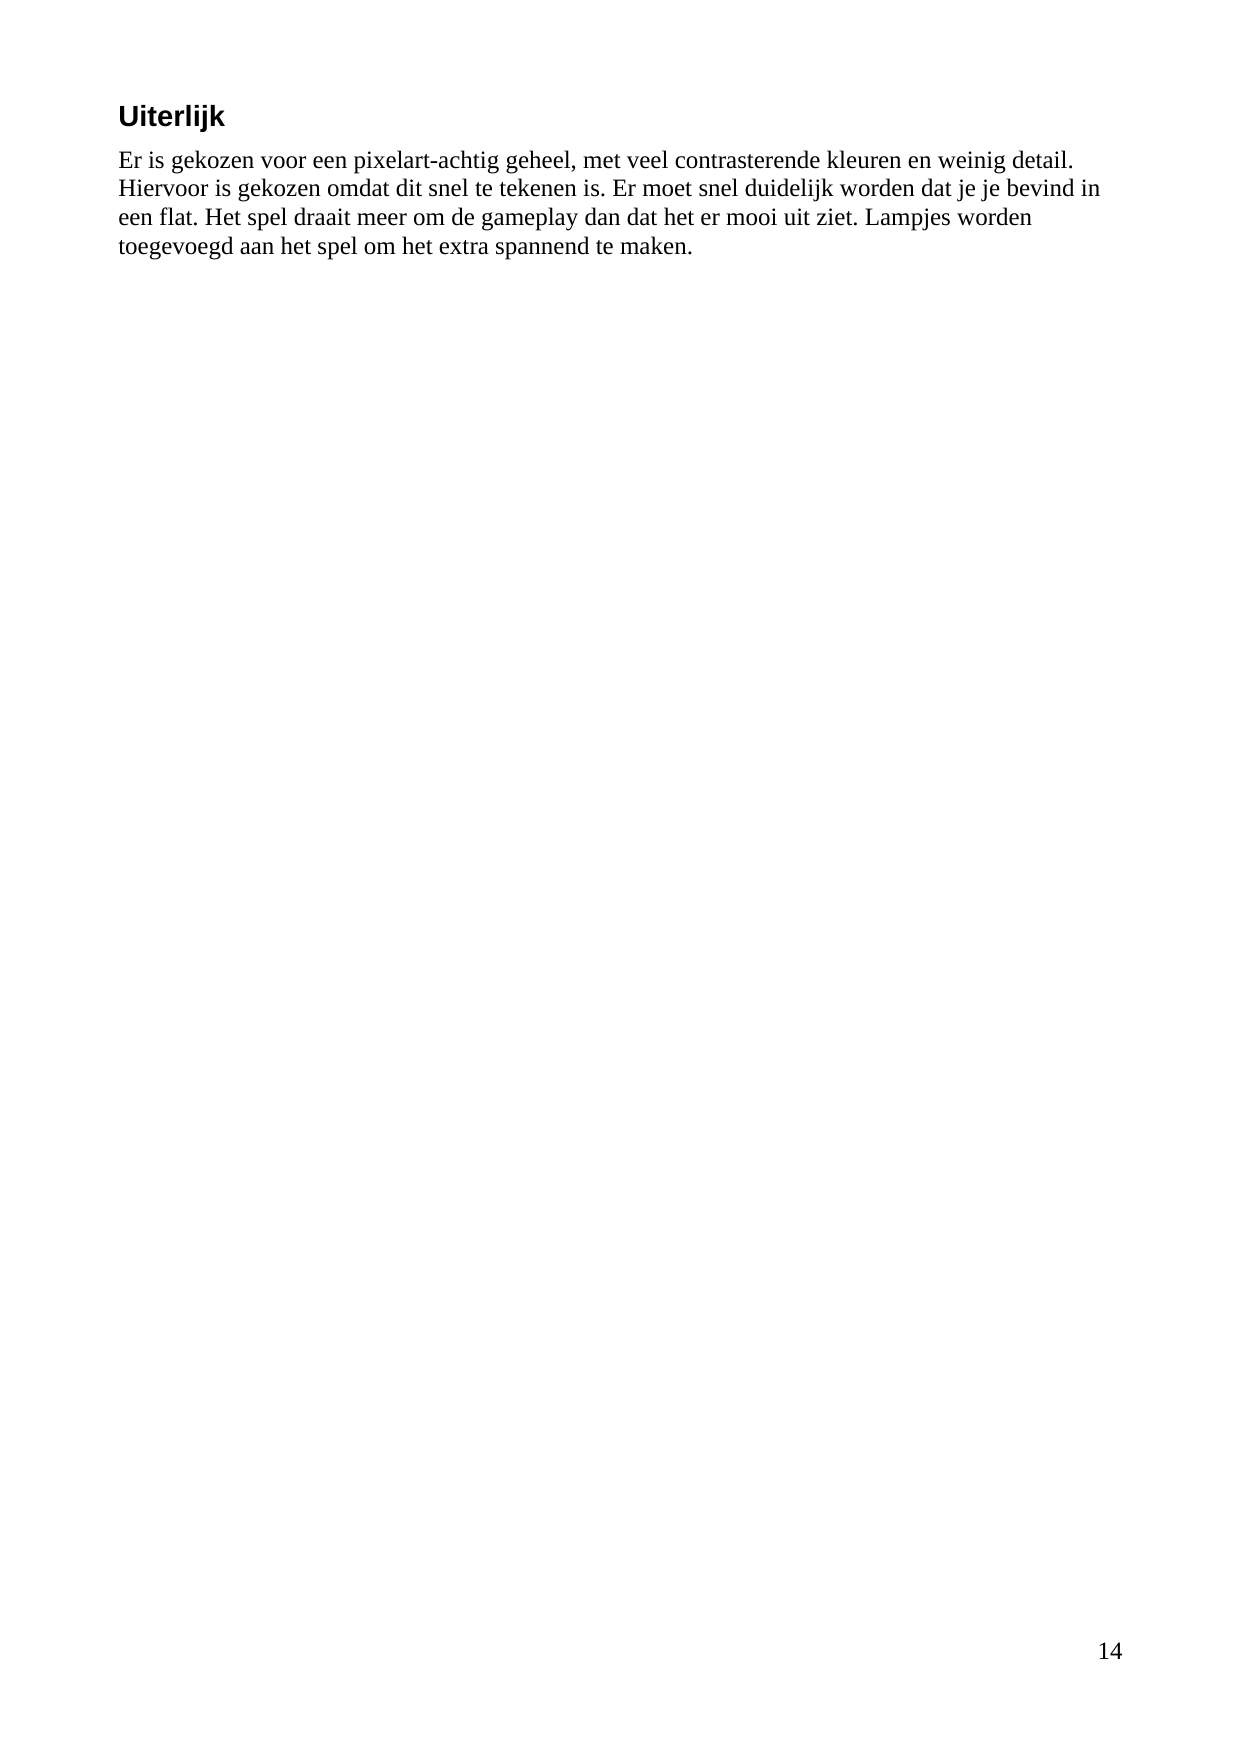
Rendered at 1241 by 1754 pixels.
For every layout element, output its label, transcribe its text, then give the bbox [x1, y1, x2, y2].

subtitle Uiterlijk [118, 99, 1122, 132]
text Er is gekozen voor een pixelart-achtig geheel, met veel contrasterende kleuren en weinig detail. Hiervoor is gekozen omdat dit snel te tekenen is. Er moet snel duidelijk worden dat je je bevind in een flat. Het spel draait meer om de gameplay dan dat het er mooi uit ziet. Lampjes worden toegevoegd aan het spel om het extra spannend te maken. [118, 145, 1122, 260]
